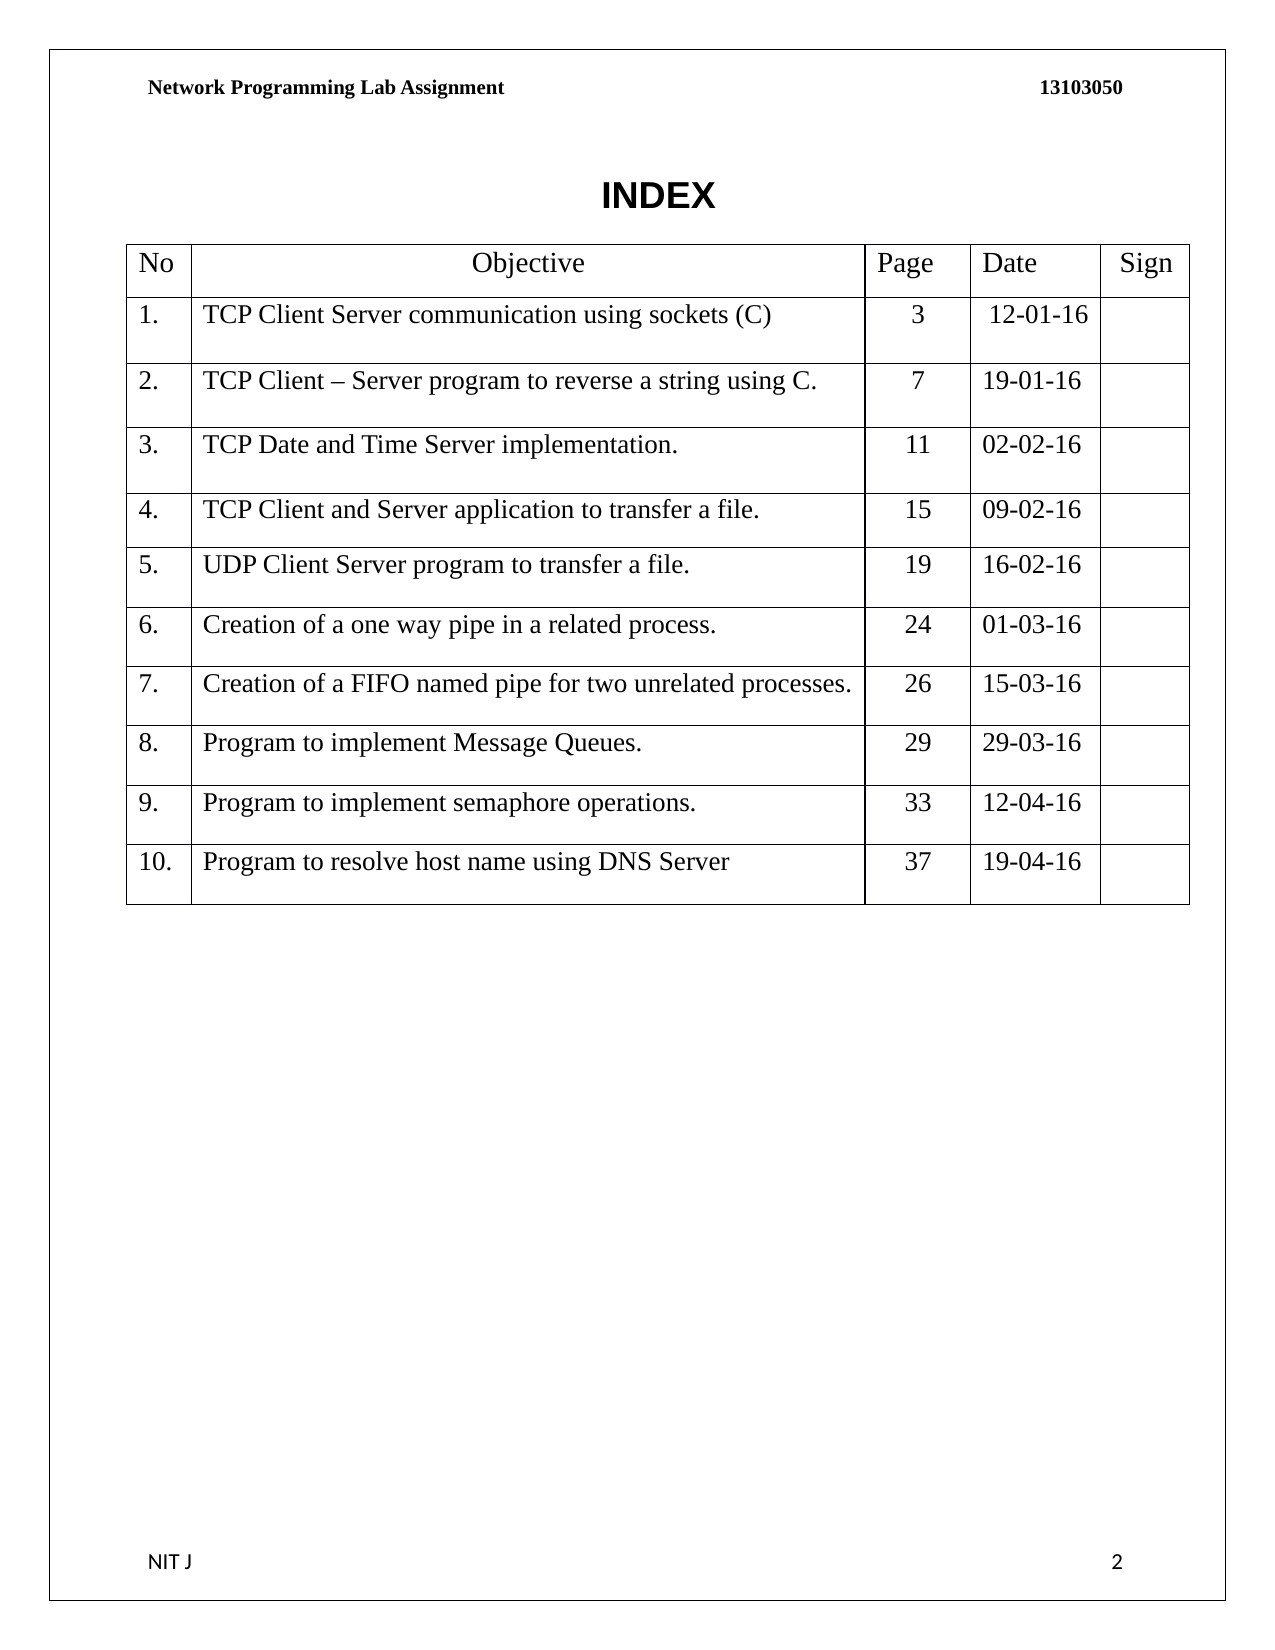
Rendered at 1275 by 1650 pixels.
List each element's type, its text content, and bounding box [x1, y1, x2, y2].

table_cell [1101, 608, 1189, 666]
table_cell 2. [127, 364, 191, 427]
table_cell TCP Client Server communication using sockets (C) [192, 298, 864, 363]
table_cell [1101, 548, 1189, 607]
table_cell 15-03-16 [971, 667, 1100, 725]
table_cell [1101, 428, 1189, 492]
table_cell 3 [866, 298, 970, 363]
table_cell 24 [866, 608, 970, 666]
table_cell Creation of a one way pipe in a related process. [192, 608, 864, 666]
table_header Sign [1101, 245, 1189, 297]
table_cell [1101, 494, 1189, 547]
table_cell 12-01-16 [971, 298, 1100, 363]
text INDEX [148, 174, 1169, 217]
table_cell 1. [127, 298, 191, 363]
table_cell 9. [127, 786, 191, 844]
table_cell 37 [866, 845, 970, 903]
table_cell 5. [127, 548, 191, 607]
table_cell 3. [127, 428, 191, 492]
table_cell 6. [127, 608, 191, 666]
table_cell 01-03-16 [971, 608, 1100, 666]
table_cell [1101, 298, 1189, 363]
table_cell [1101, 786, 1189, 844]
table_cell 11 [866, 428, 970, 492]
table_cell 8. [127, 726, 191, 785]
table_cell [1101, 667, 1189, 725]
table_cell 19-04-16 [971, 845, 1100, 903]
table_header Page [866, 245, 970, 297]
table_cell 26 [866, 667, 970, 725]
table_header Date [971, 245, 1100, 297]
table_cell Program to resolve host name using DNS Server [192, 845, 864, 903]
table_cell Program to implement Message Queues. [192, 726, 864, 785]
table_cell 4. [127, 494, 191, 547]
table_cell 16-02-16 [971, 548, 1100, 607]
table_cell 7. [127, 667, 191, 725]
table_cell 02-02-16 [971, 428, 1100, 492]
table_cell TCP Date and Time Server implementation. [192, 428, 864, 492]
table_cell UDP Client Server program to transfer a file. [192, 548, 864, 607]
table_cell [1101, 364, 1189, 427]
table_cell TCP Client and Server application to transfer a file. [192, 494, 864, 547]
table_cell [1101, 845, 1189, 903]
table_cell 29-03-16 [971, 726, 1100, 785]
table_cell 19 [866, 548, 970, 607]
table_cell 19-01-16 [971, 364, 1100, 427]
table_cell 15 [866, 494, 970, 547]
table_cell Program to implement semaphore operations. [192, 786, 864, 844]
table_cell 10. [127, 845, 191, 903]
table_header Objective [192, 245, 864, 297]
table_cell 7 [866, 364, 970, 427]
table_cell 09-02-16 [971, 494, 1100, 547]
table_cell TCP Client – Server program to reverse a string using C. [192, 364, 864, 427]
table_cell 29 [866, 726, 970, 785]
table_cell 12-04-16 [971, 786, 1100, 844]
table_cell Creation of a FIFO named pipe for two unrelated processes. [192, 667, 864, 725]
table_header No [127, 245, 191, 297]
table_cell [1101, 726, 1189, 785]
table_cell 33 [866, 786, 970, 844]
